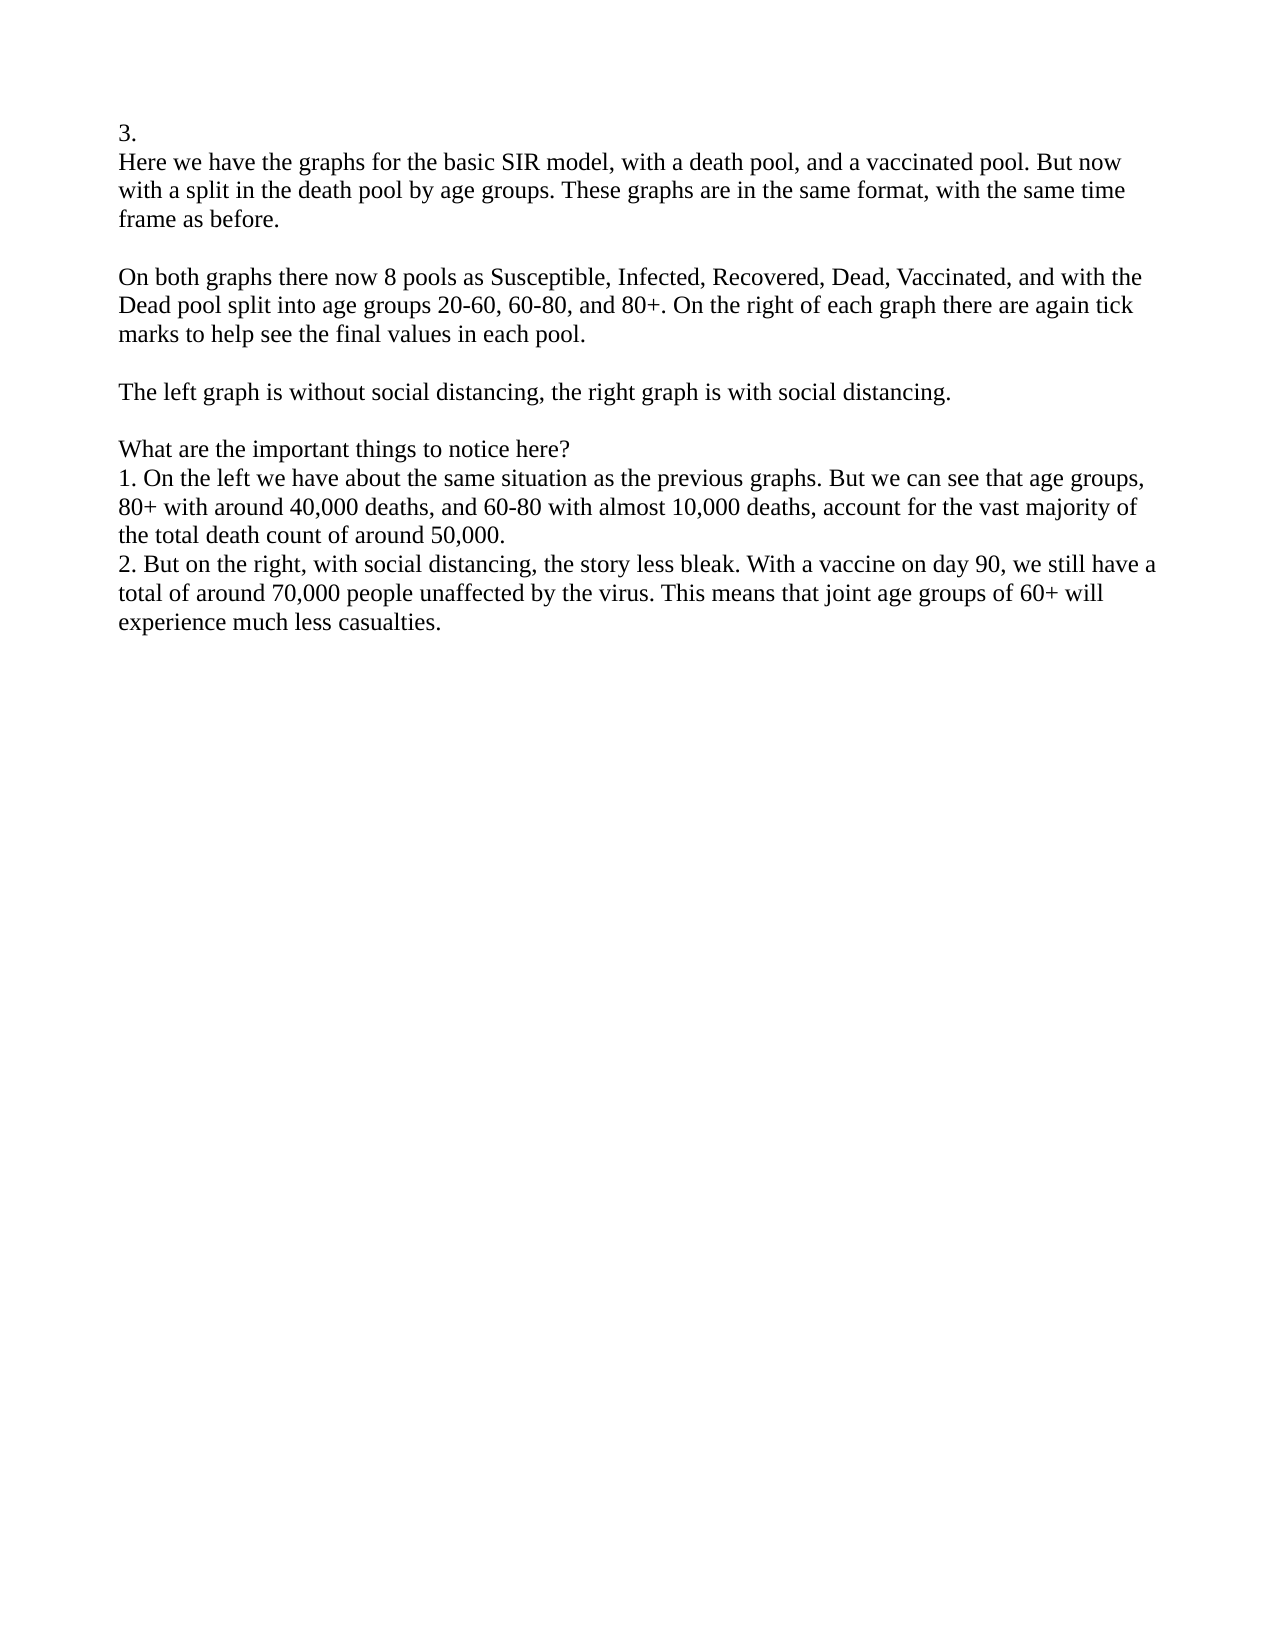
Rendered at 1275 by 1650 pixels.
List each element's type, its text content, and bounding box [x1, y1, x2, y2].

text What are the important things to notice here? [118, 434, 1157, 463]
text The left graph is without social distancing, the right graph is with social distancing. [118, 377, 1157, 406]
text 1. On the left we have about the same situation as the previous graphs. But we can see that age groups, 80+ with around 40,000 deaths, and 60-80 with almost 10,000 deaths, account for the vast majority of the total death count of around 50,000. [118, 463, 1157, 549]
text 3. [118, 118, 1157, 147]
text Here we have the graphs for the basic SIR model, with a death pool, and a vaccinated pool. But now with a split in the death pool by age groups. These graphs are in the same format, with the same time frame as before. [118, 147, 1157, 233]
text 2. But on the right, with social distancing, the story less bleak. With a vaccine on day 90, we still have a total of around 70,000 people unaffected by the virus. This means that joint age groups of 60+ will experience much less casualties. [118, 549, 1157, 636]
text On both graphs there now 8 pools as Susceptible, Infected, Recovered, Dead, Vaccinated, and with the Dead pool split into age groups 20-60, 60-80, and 80+. On the right of each graph there are again tick marks to help see the final values in each pool. [118, 262, 1157, 348]
